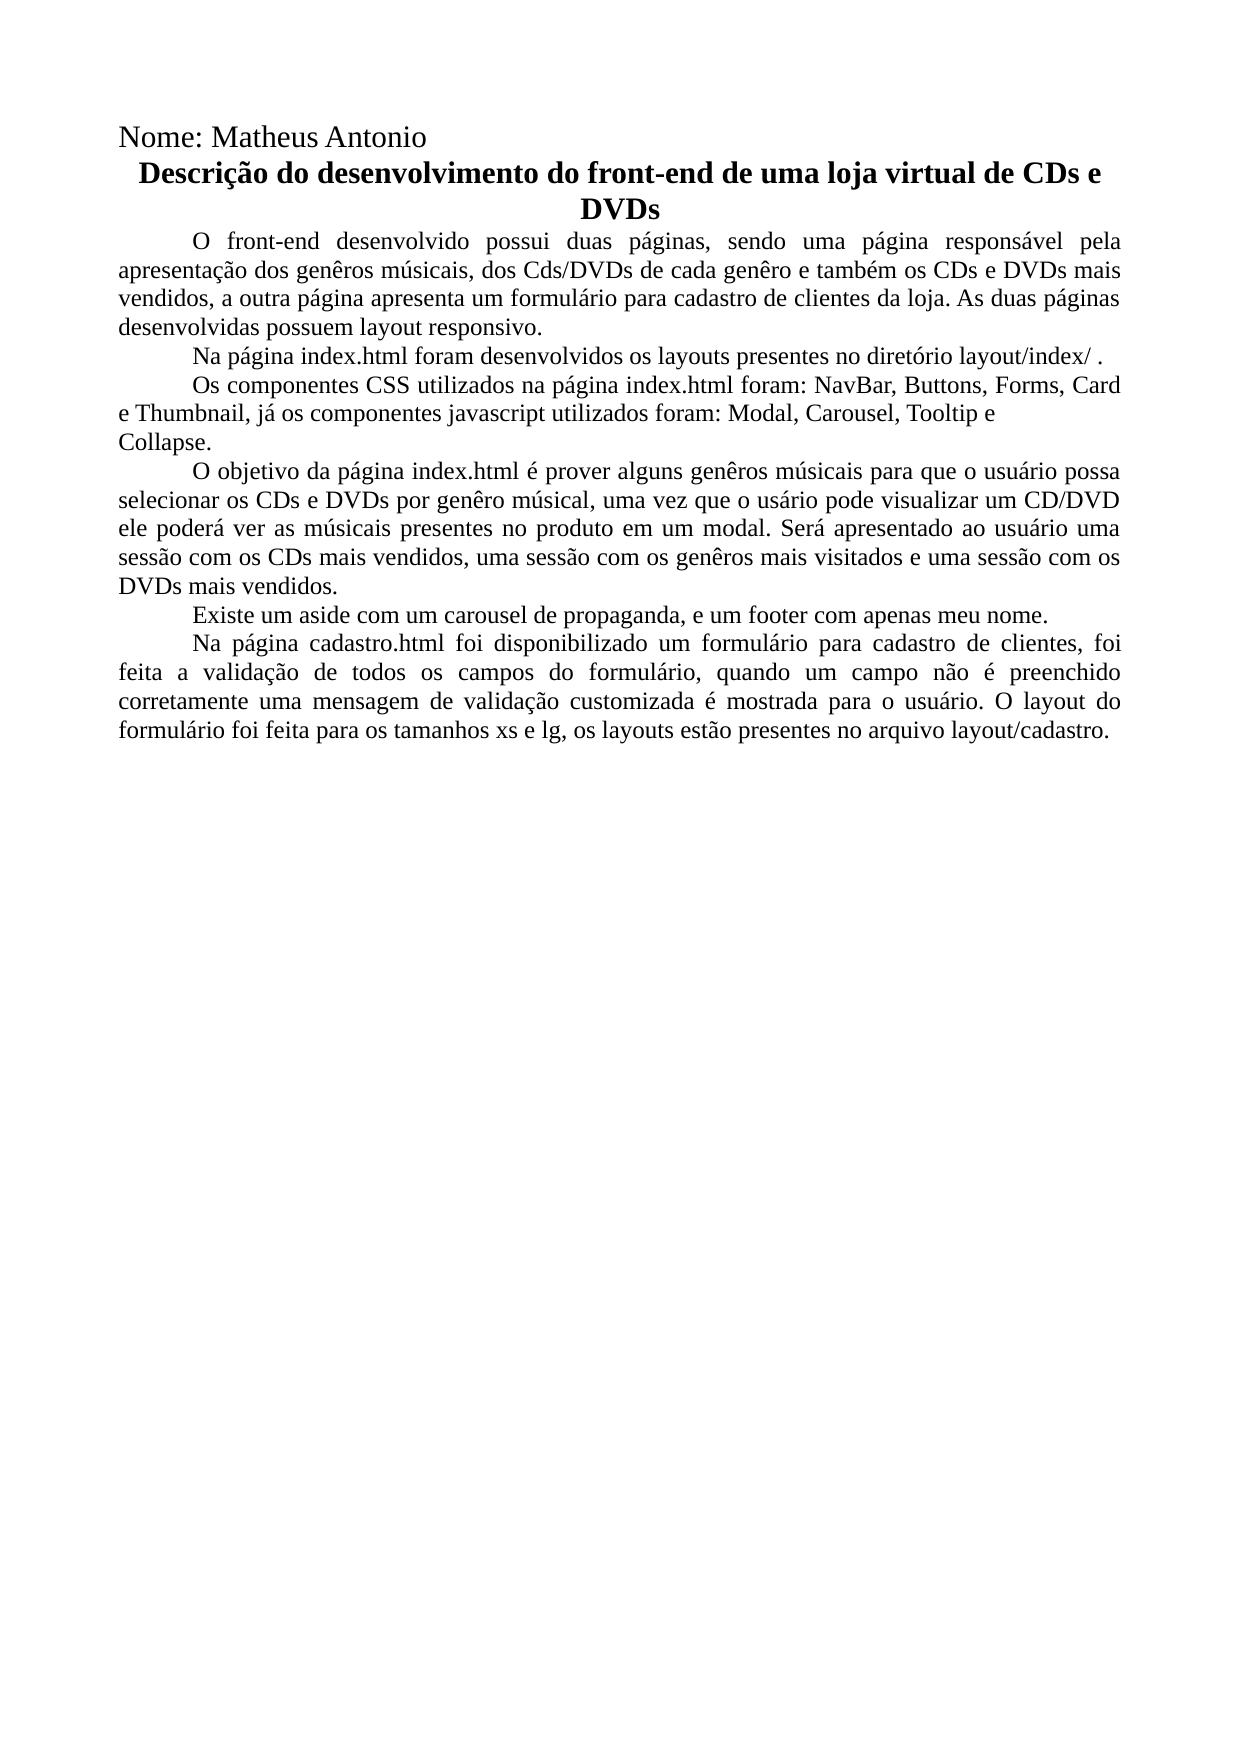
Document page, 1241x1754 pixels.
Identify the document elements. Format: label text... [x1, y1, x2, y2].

text Existe um aside com um carousel de propaganda, e um footer com apenas meu nome. [118, 600, 1122, 628]
text Os componentes CSS utilizados na página index.html foram: NavBar, Buttons, Forms, Card e Thumbnail, já os componentes javascript utilizados foram: Modal, Carousel, Tooltip e [118, 370, 1122, 427]
text O objetivo da página index.html é prover alguns genêros músicais para que o usuário possa selecionar os CDs e DVDs por genêro músical, uma vez que o usário pode visualizar um CD/DVD ele poderá ver as músicais presentes no produto em um modal. Será apresentado ao usuário uma sessão com os CDs mais vendidos, uma sessão com os genêros mais visitados e uma sessão com os DVDs mais vendidos. [118, 456, 1122, 600]
text O front-end desenvolvido possui duas páginas, sendo uma página responsável pela apresentação dos genêros músicais, dos Cds/DVDs de cada genêro e também os CDs e DVDs mais vendidos, a outra página apresenta um formulário para cadastro de clientes da loja. As duas páginas desenvolvidas possuem layout responsivo. [118, 226, 1122, 341]
text Na página index.html foram desenvolvidos os layouts presentes no diretório layout/index/ . [118, 341, 1122, 370]
text Descrição do desenvolvimento do front-end de uma loja virtual de CDs e DVDs [118, 154, 1122, 226]
text Na página cadastro.html foi disponibilizado um formulário para cadastro de clientes, foi feita a validação de todos os campos do formulário, quando um campo não é preenchido corretamente uma mensagem de validação customizada é mostrada para o usuário. O layout do formulário foi feita para os tamanhos xs e lg, os layouts estão presentes no arquivo layout/cadastro. [118, 628, 1122, 743]
text Nome: Matheus Antonio [118, 118, 1122, 154]
text Collapse. [118, 427, 1122, 456]
